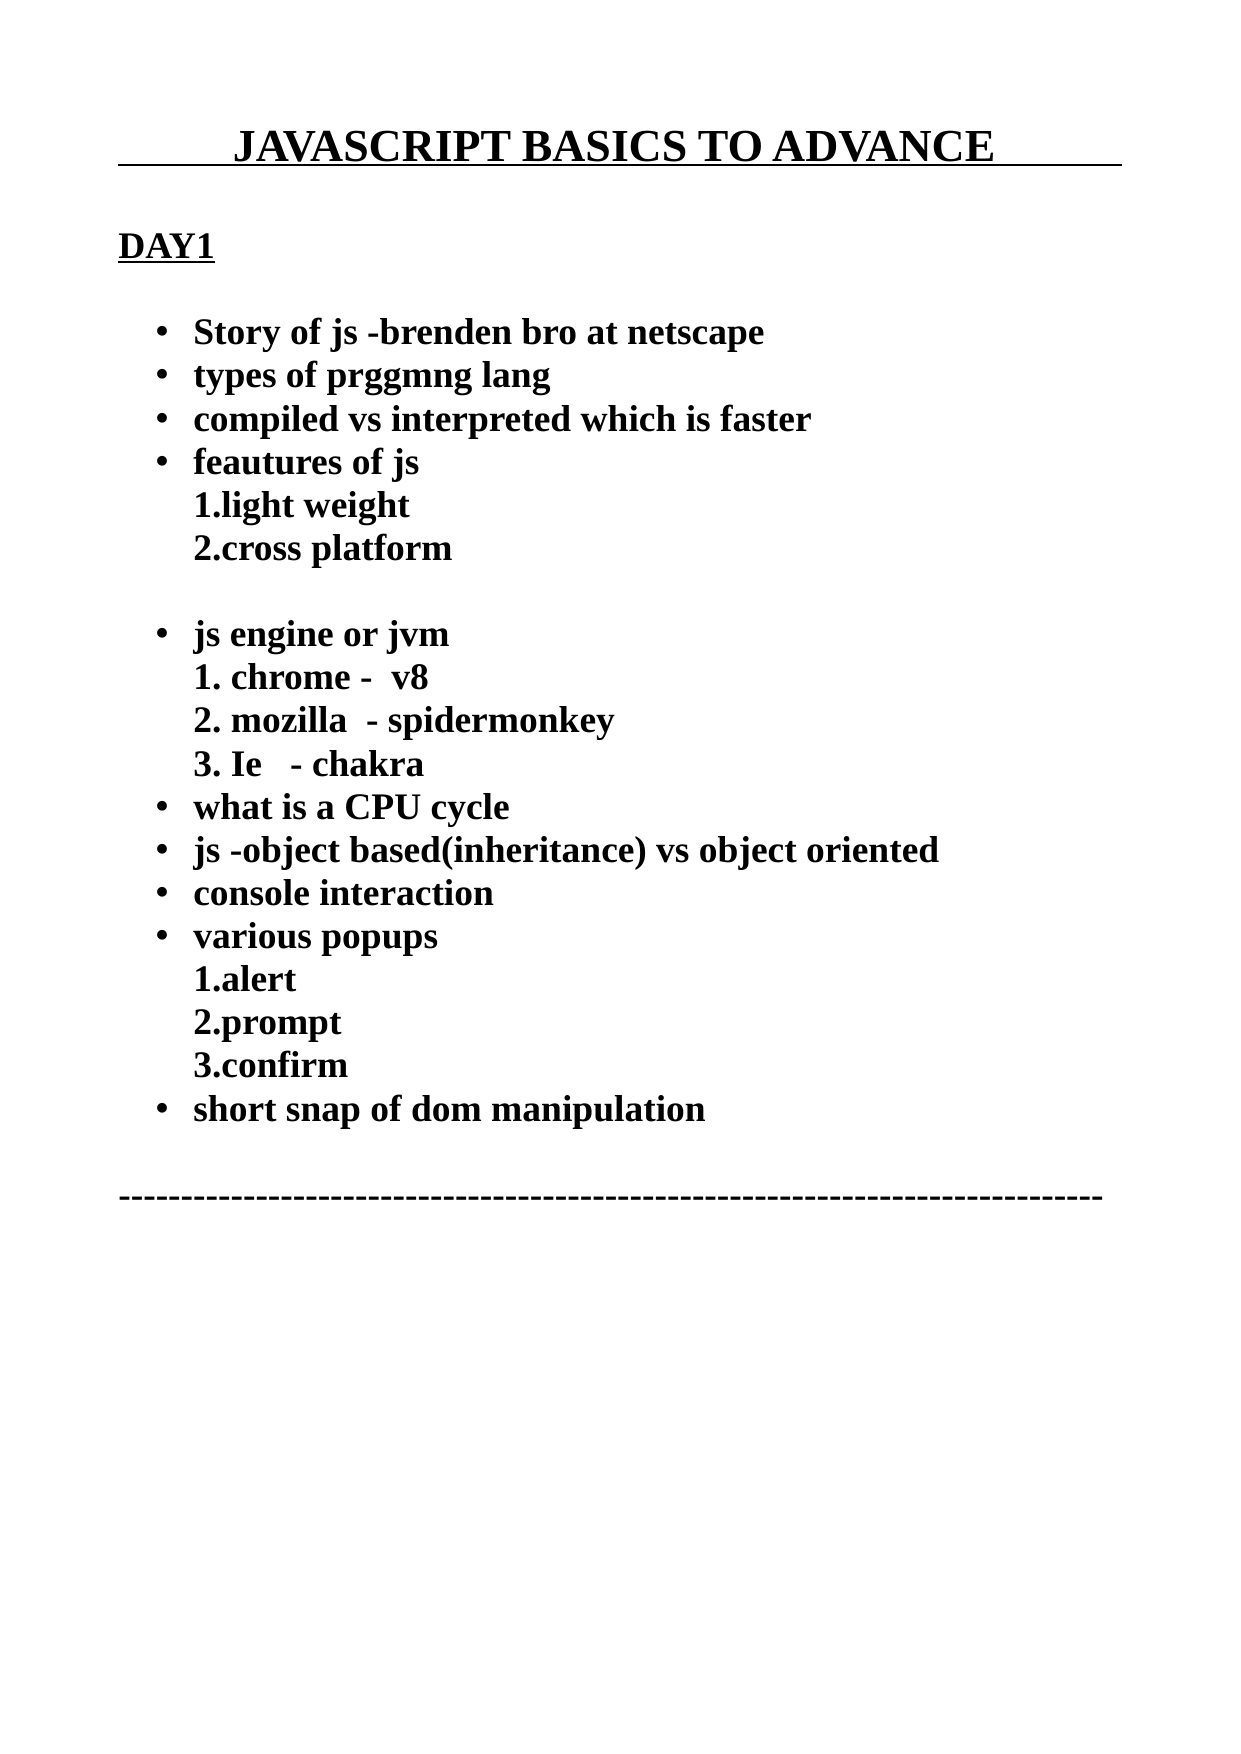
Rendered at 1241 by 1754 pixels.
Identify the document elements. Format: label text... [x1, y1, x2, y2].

list Story of js -brenden bro at netscape [156, 310, 1122, 353]
text DAY1 [118, 223, 1122, 267]
text [118, 166, 1122, 171]
list types of prggmng lang [156, 353, 1122, 396]
list 2. mozilla - spidermonkey [156, 698, 1122, 741]
list console interaction [156, 870, 1122, 913]
list 1.light weight [156, 482, 1122, 525]
list 3.confirm [156, 1043, 1122, 1086]
list 2.prompt [156, 1000, 1122, 1043]
list 3. Ie - chakra [156, 741, 1122, 784]
list js -object based(inheritance) vs object oriented [156, 827, 1122, 870]
text JAVASCRIPT BASICS TO ADVANCE [118, 118, 1122, 164]
list 1.alert [156, 957, 1122, 1000]
text ------------------------------------------------------------------------------- [118, 1172, 1122, 1215]
list various popups [156, 913, 1122, 957]
list 2.cross platform [156, 525, 1122, 568]
list 1. chrome - v8 [156, 655, 1122, 698]
list feautures of js [156, 439, 1122, 482]
list compiled vs interpreted which is faster [156, 396, 1122, 439]
list short snap of dom manipulation [156, 1086, 1122, 1129]
list js engine or jvm [156, 612, 1122, 655]
list what is a CPU cycle [156, 784, 1122, 827]
